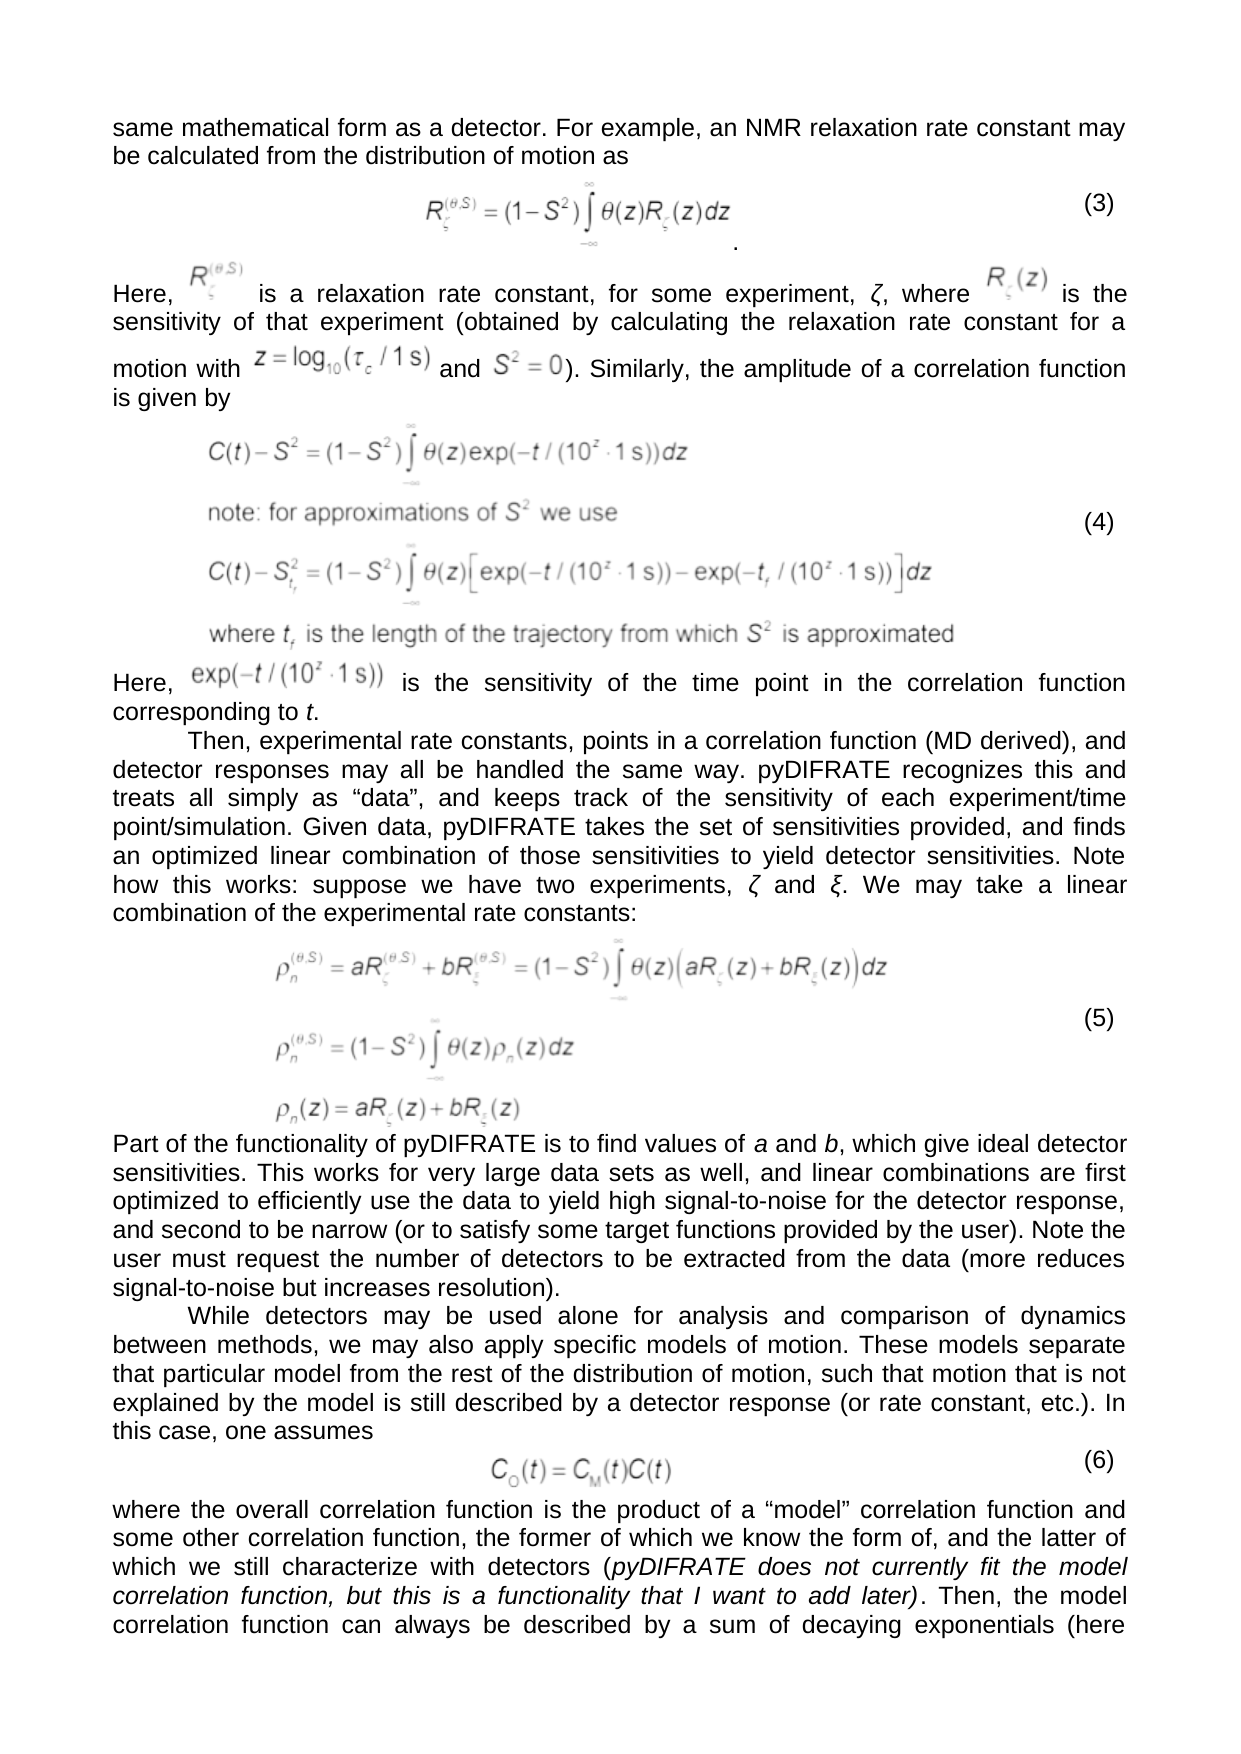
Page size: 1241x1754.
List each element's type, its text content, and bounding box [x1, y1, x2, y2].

text Here, is a relaxation rate constant, for some experiment, ζ, where is the sensitivity of that experiment (obtained by calculating the relaxation rate constant for a motion with and ). Similarly, the amplitude of a correlation function is given by [112, 255, 1128, 412]
table_header [101, 1445, 1059, 1494]
table_header (5) [1060, 927, 1138, 1129]
table_header (3) [1060, 170, 1138, 255]
table_header (4) [1060, 412, 1138, 652]
table_header (6) [1060, 1445, 1138, 1494]
text same mathematical form as a detector. For example, an NMR relaxation rate constant may be calculated from the distribution of motion as [112, 112, 1128, 170]
table_header [101, 412, 1059, 652]
text Part of the functionality of pyDIFRATE is to find values of a and b, which give ideal detector sensitivities. This works for very large data sets as well, and linear combinations are first optimized to efficiently use the data to yield high signal-to-noise for the detector response, and second to be narrow (or to satisfy some target functions provided by the user). Note the user must request the number of detectors to be extracted from the data (more reduces signal-to-noise but increases resolution). [112, 1129, 1128, 1301]
table_header [101, 927, 1059, 1129]
table_header . [101, 170, 1059, 255]
text where the overall correlation function is the product of a “model” correlation function and some other correlation function, the former of which we know the form of, and the latter of which we still characterize with detectors (pyDIFRATE does not currently fit the model correlation function, but this is a functionality that I want to add later). Then, the model correlation function can always be described by a sum of decaying exponentials (here [112, 1494, 1128, 1638]
text Here, is the sensitivity of the time point in the correlation function corresponding to t. [112, 652, 1128, 726]
text While detectors may be used alone for analysis and comparison of dynamics between methods, we may also apply specific models of motion. These models separate that particular model from the rest of the distribution of motion, such that motion that is not explained by the model is still described by a detector response (or rate constant, etc.). In this case, one assumes [112, 1301, 1128, 1445]
text Then, experimental rate constants, points in a correlation function (MD derived), and detector responses may all be handled the same way. pyDIFRATE recognizes this and treats all simply as “data”, and keeps track of the sensitivity of each experiment/time point/simulation. Given data, pyDIFRATE takes the set of sensitivities provided, and finds an optimized linear combination of those sensitivities to yield detector sensitivities. Note how this works: suppose we have two experiments, ζ and ξ. We may take a linear combination of the experimental rate constants: [112, 726, 1128, 927]
